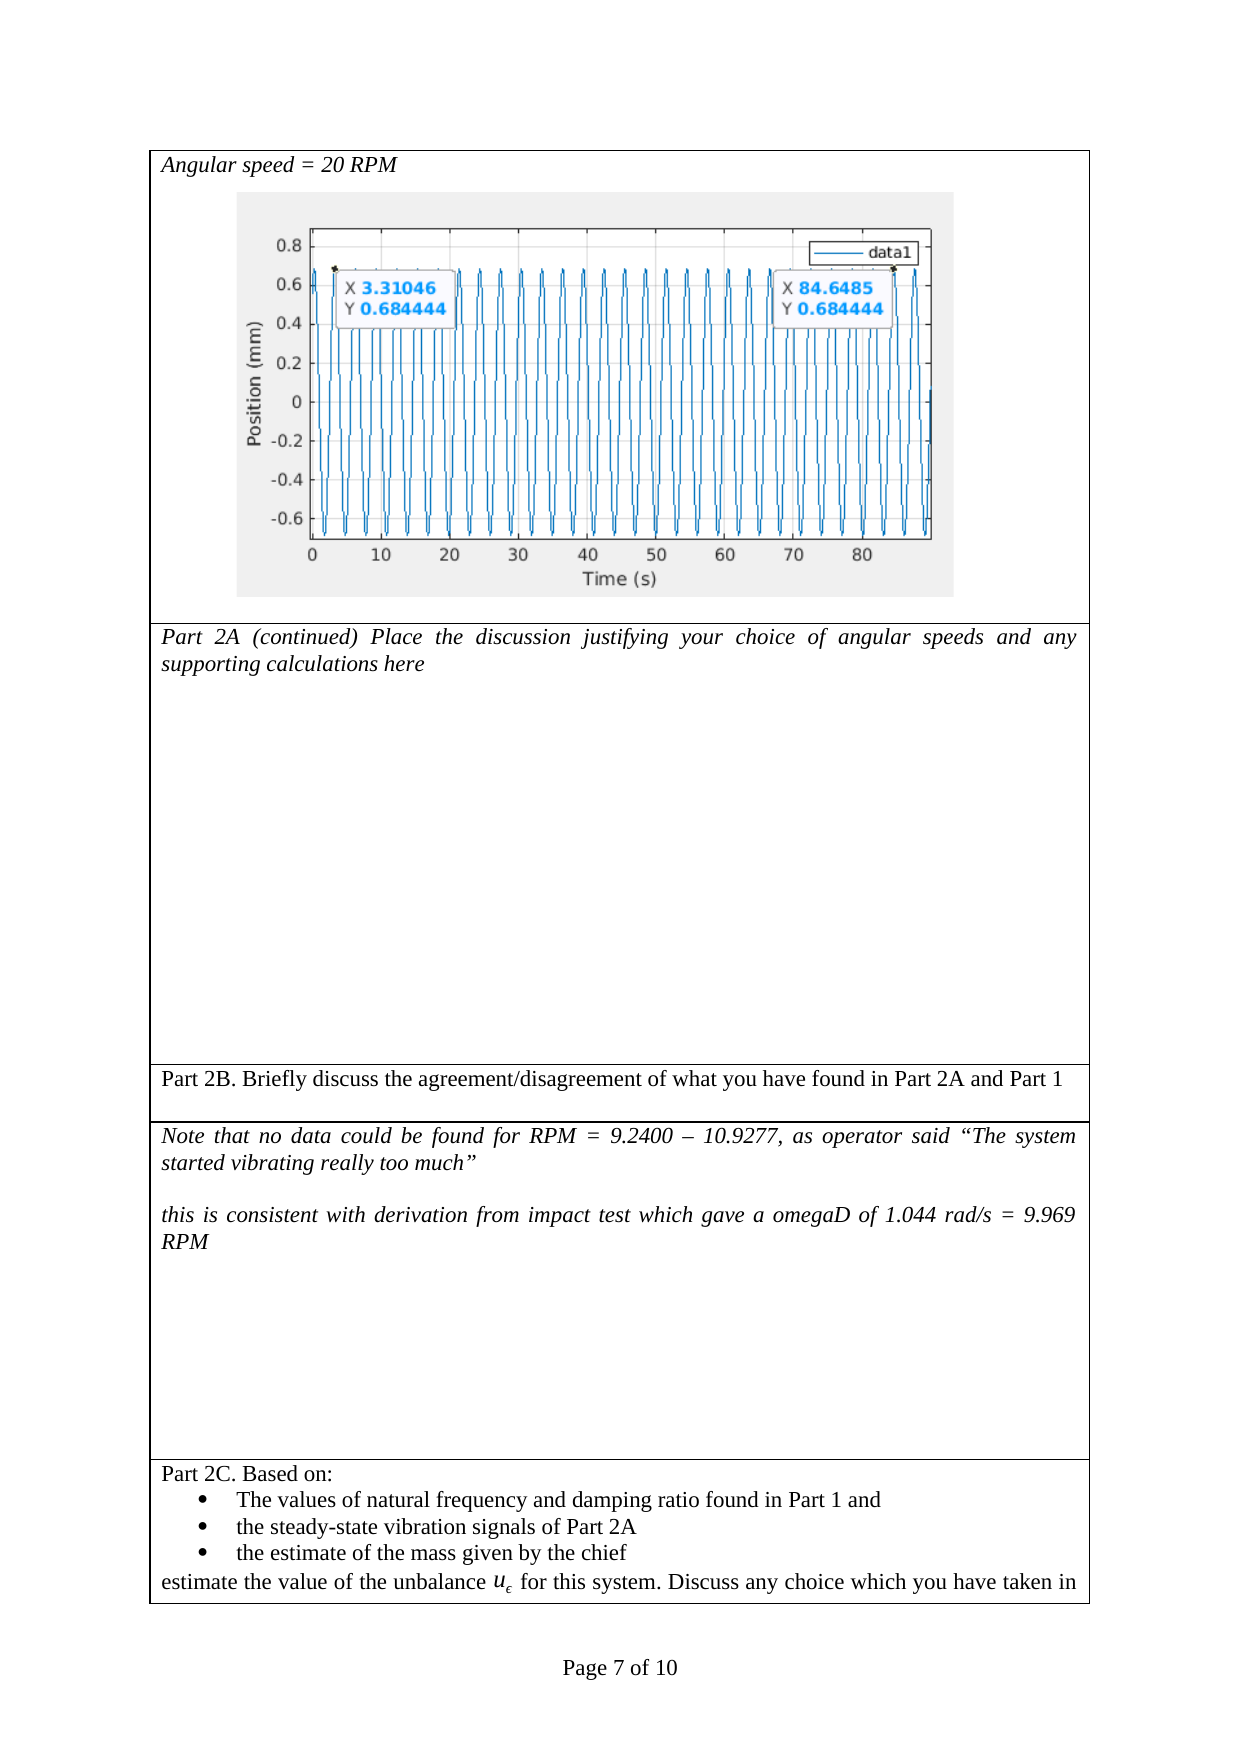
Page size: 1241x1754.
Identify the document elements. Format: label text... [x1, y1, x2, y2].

picture [236, 192, 954, 597]
table_cell Part 2C. Based on: The values of natural frequency and damping ratio found in Part 1 and the steady-state vibration signals of Part 2A the estimate of the mass given by the chief estimate the value of the unbalance for this system. Discuss any choice which you have taken in [151, 1460, 1089, 1603]
table_cell Part 2B. Briefly discuss the agreement/disagreement of what you have found in Part 2A and Part 1 [151, 1065, 1089, 1121]
table_cell Angular speed = 20 RPM [151, 151, 1089, 622]
table_cell Part 2A (continued) Place the discussion justifying your choice of angular speeds and any supporting calculations here [151, 624, 1089, 1064]
table_cell Note that no data could be found for RPM = 9.2400 – 10.9277, as operator said “The system started vibrating really too much” this is consistent with derivation from impact test which gave a omegaD of 1.044 rad/s = 9.969 RPM [151, 1123, 1089, 1459]
